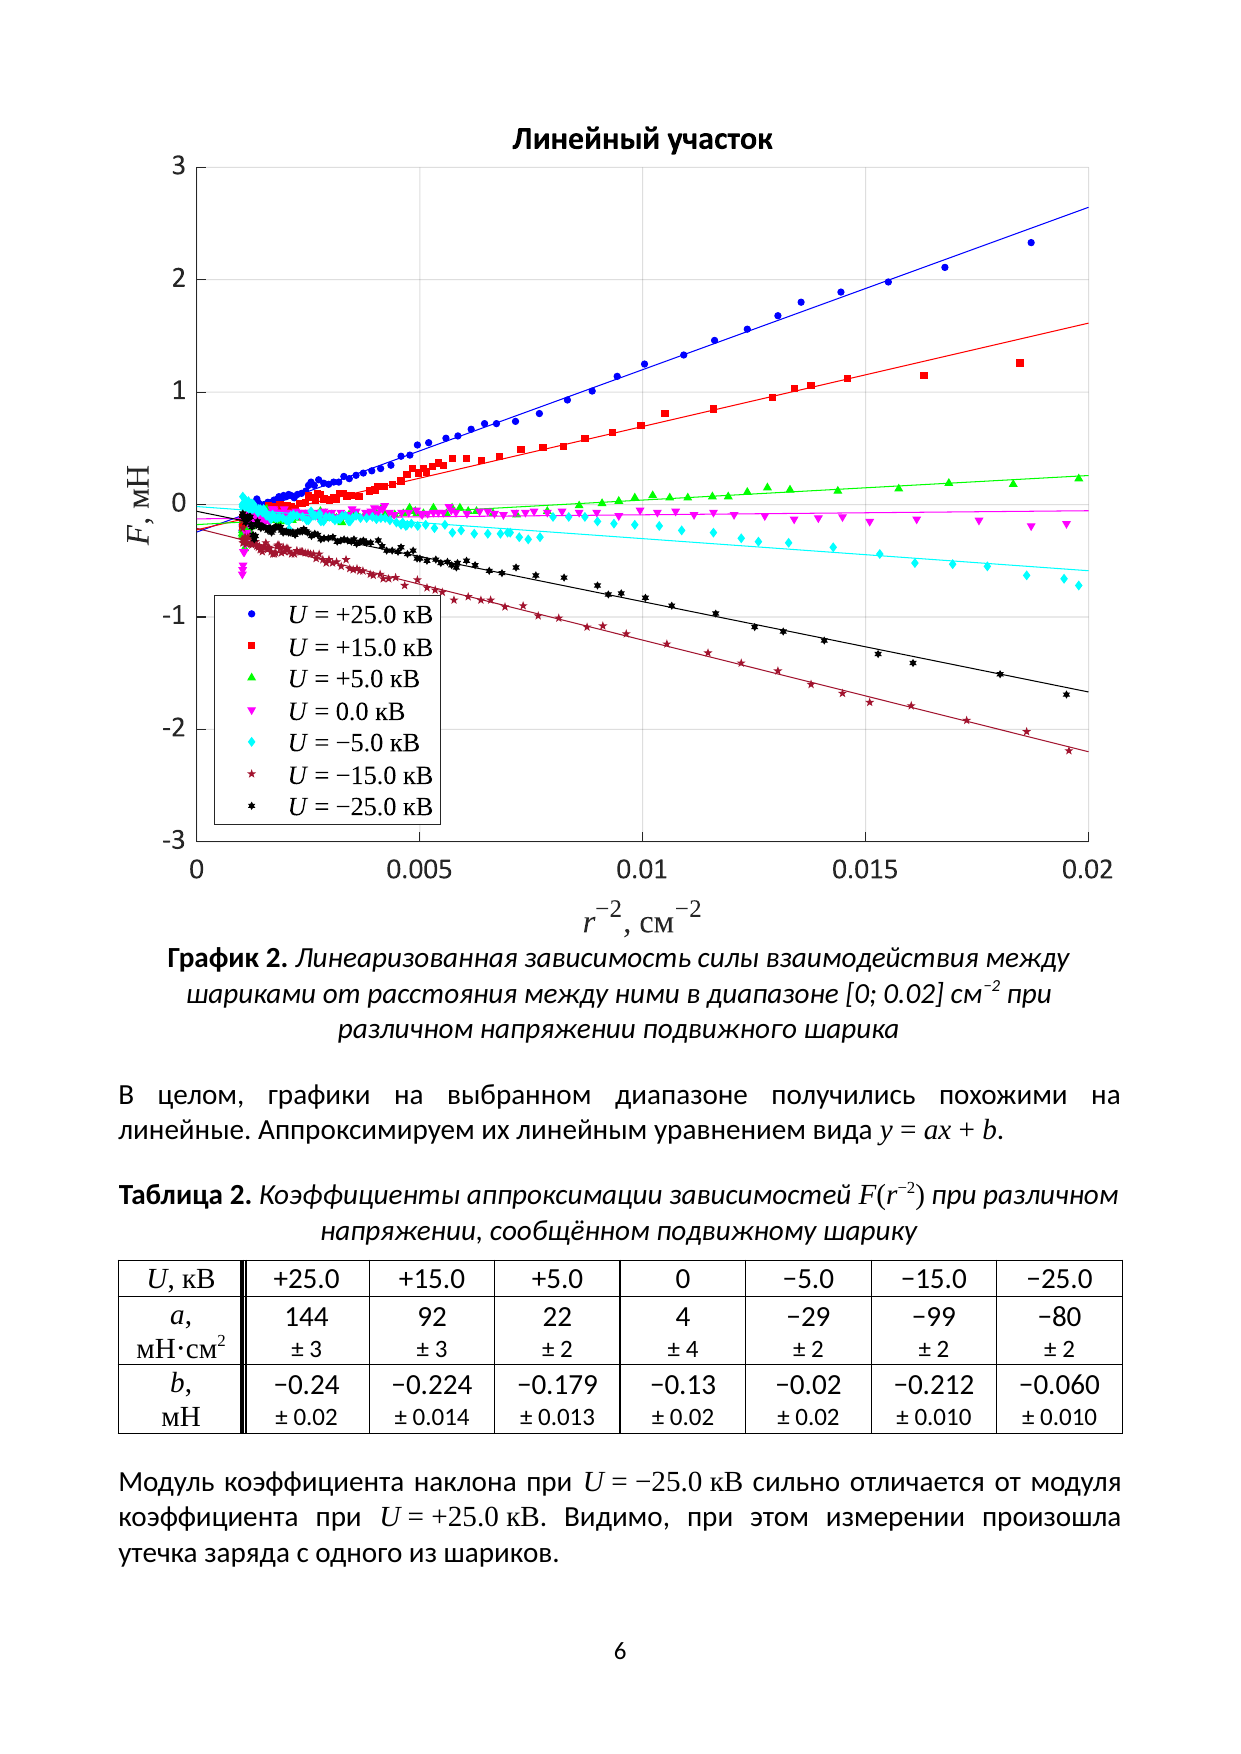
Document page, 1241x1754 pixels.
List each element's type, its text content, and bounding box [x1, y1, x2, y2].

table_header +25.0 [247, 1261, 369, 1296]
text Модуль коэффициента наклона при U = −25.0 кВ сильно отличается от модуля коэффициента при U = +25.0 кВ. Видимо, при этом измерении произошла утечка заряда с одного из шариков. [118, 1463, 1122, 1570]
table_cell −0.060 ± 0.010 [997, 1365, 1122, 1432]
text График 2. Линеаризованная зависимость силы взаимодействия между шариками от расстояния между ними в диапазоне [0; 0.02] см−2 при различном напряжении подвижного шарика [118, 939, 1122, 1046]
table_cell 144 ± 3 [247, 1297, 369, 1364]
table_header −25.0 [997, 1261, 1122, 1296]
table_cell a, мН⋅см2 [119, 1297, 240, 1364]
table_cell −99 ± 2 [872, 1297, 996, 1364]
table_header 0 [621, 1261, 745, 1296]
table_cell −0.224 ± 0.014 [370, 1365, 494, 1432]
table_cell −0.02 ± 0.02 [746, 1365, 871, 1432]
table_header −15.0 [872, 1261, 996, 1296]
table_cell −80 ± 2 [997, 1297, 1122, 1364]
table_cell −0.212 ± 0.010 [872, 1365, 996, 1432]
table_cell −0.13 ± 0.02 [621, 1365, 745, 1432]
table_header −5.0 [746, 1261, 871, 1296]
table_cell −0.24 ± 0.02 [247, 1365, 369, 1432]
table_header +5.0 [495, 1261, 619, 1296]
table_cell 22 ± 2 [495, 1297, 619, 1364]
table_header +15.0 [370, 1261, 494, 1296]
table_cell 92 ± 3 [370, 1297, 494, 1364]
text Таблица 2. Коэффициенты аппроксимации зависимостей F(r−2) при различном напряжении, сообщённом подвижному шарику [118, 1176, 1122, 1248]
table_cell −29 ± 2 [746, 1297, 871, 1364]
table_header U, кВ [119, 1261, 240, 1296]
text В целом, графики на выбранном диапазоне получились похожими на линейные. Аппроксимируем их линейным уравнением вида y = ax + b. [118, 1076, 1122, 1147]
table_cell 4 ± 4 [621, 1297, 745, 1364]
table_cell b, мН [119, 1365, 240, 1432]
table_cell −0.179 ± 0.013 [495, 1365, 619, 1432]
